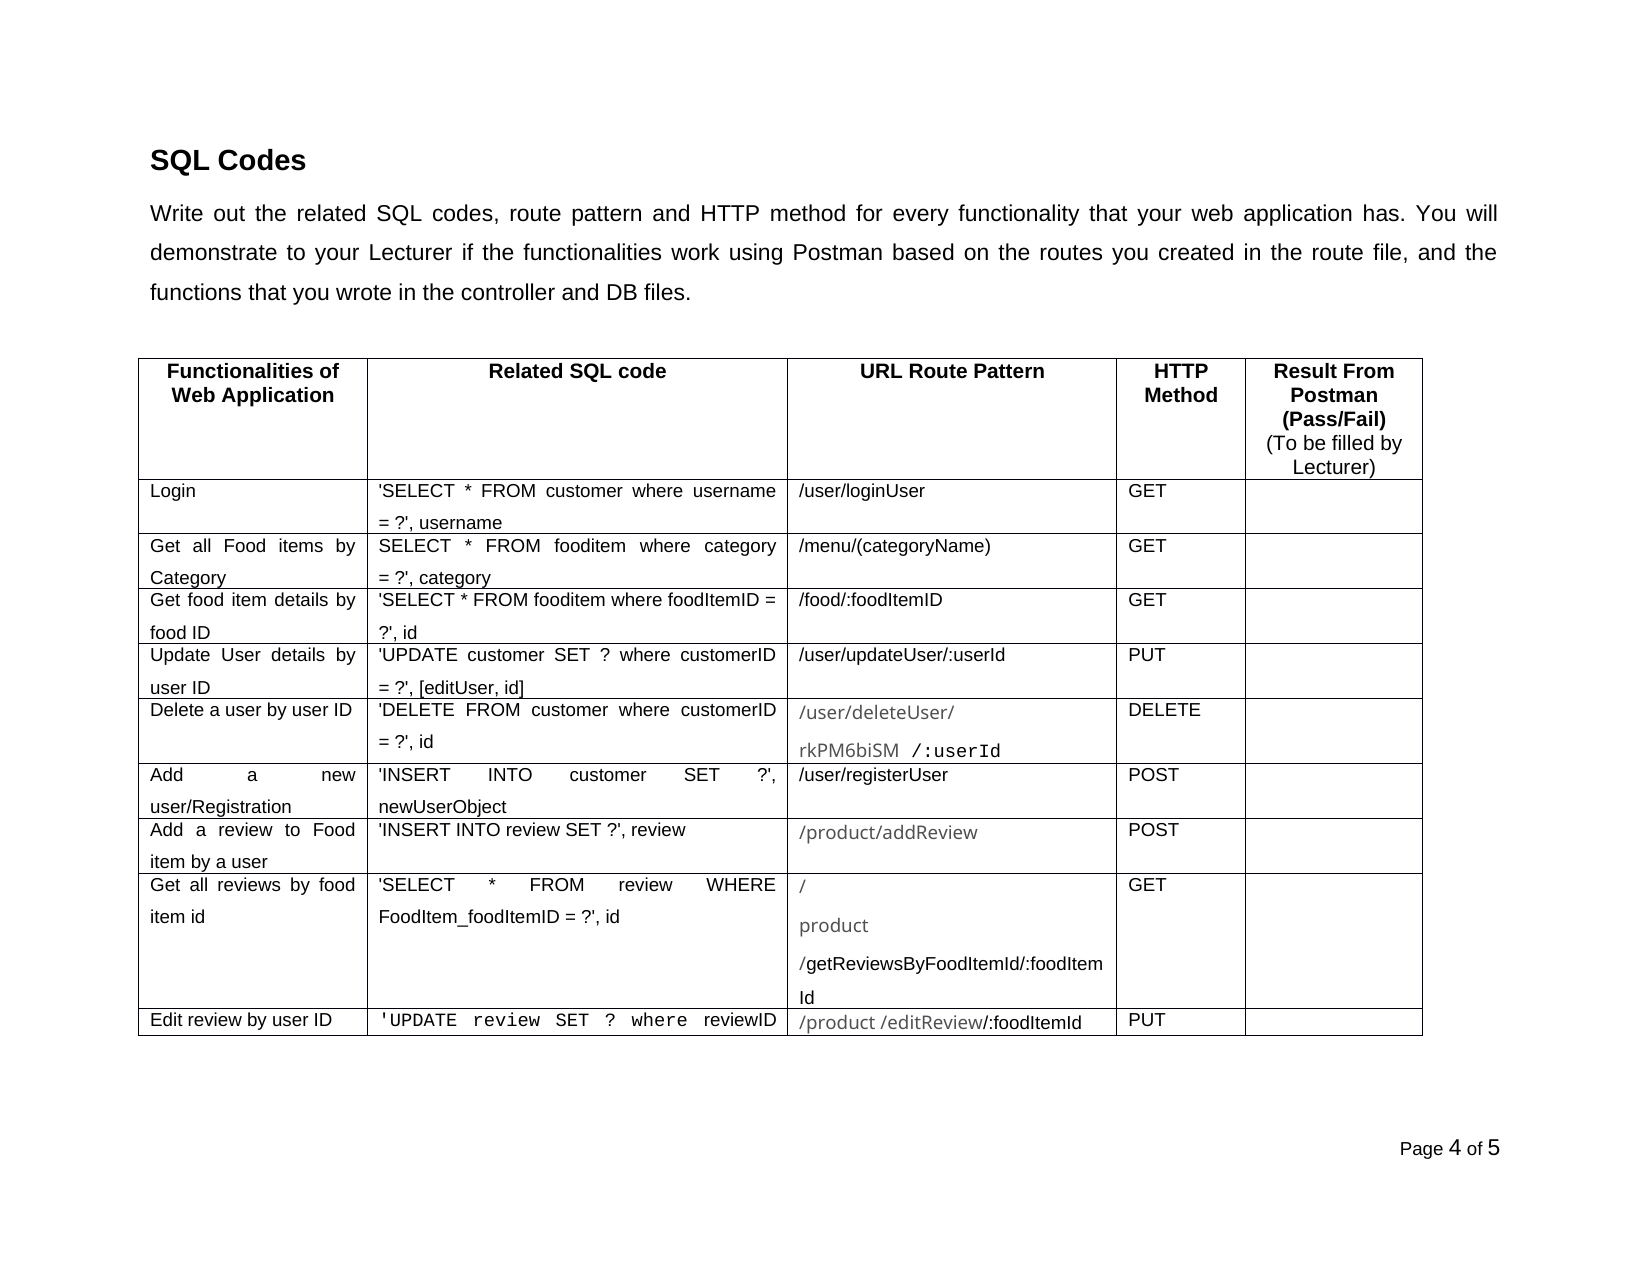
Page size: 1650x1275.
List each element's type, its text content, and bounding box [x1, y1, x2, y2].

table_cell DELETE [1117, 699, 1245, 763]
table_cell /user/registerUser [788, 764, 1116, 818]
table_cell /menu/(categoryName) [788, 534, 1116, 588]
table_cell POST [1117, 764, 1245, 818]
table_cell 'UPDATE review SET ? where reviewID [368, 1009, 787, 1035]
text Write out the related SQL codes, route pattern and HTTP method for every functionality that your web application has. You will demonstrate to your Lecturer if the functionalities work using Postman based on the routes you created in the route file, and the functions that you wrote in the controller and DB files. [150, 200, 1500, 305]
table_header Functionalities of Web Application [139, 359, 367, 478]
table_cell Edit review by user ID [139, 1009, 367, 1035]
table_header Result From Postman (Pass/Fail) (To be filled by Lecturer) [1246, 359, 1422, 478]
table_cell [1246, 819, 1422, 873]
table_cell GET [1117, 534, 1245, 588]
table_header URL Route Pattern [788, 359, 1116, 478]
table_cell 'INSERT INTO customer SET ?', newUserObject [368, 764, 787, 818]
table_header Related SQL code [368, 359, 787, 478]
table_cell Get food item details by food ID [139, 589, 367, 643]
table_cell 'INSERT INTO review SET ?', review [368, 819, 787, 873]
table_cell 'UPDATE customer SET ? where customerID = ?', [editUser, id] [368, 644, 787, 698]
table_cell [1246, 589, 1422, 643]
table_cell [1246, 534, 1422, 588]
table_cell GET [1117, 480, 1245, 533]
table_cell [1246, 874, 1422, 1008]
table_cell /user/updateUser/:userId [788, 644, 1116, 698]
table_cell [1246, 764, 1422, 818]
table_cell /product /getReviewsByFoodItemId/:foodItemId [788, 874, 1116, 1008]
table_cell /product /editReview/:foodItemId [788, 1009, 1116, 1035]
table_cell /user/deleteUser/rkPM6biSM /:userId [788, 699, 1116, 763]
table_cell [1246, 699, 1422, 763]
table_cell PUT [1117, 644, 1245, 698]
table_cell 'SELECT * FROM review WHERE FoodItem_foodItemID = ?', id [368, 874, 787, 1008]
subtitle SQL Codes [150, 143, 1500, 177]
table_cell Delete a user by user ID [139, 699, 367, 763]
table_cell Update User details by user ID [139, 644, 367, 698]
table_cell [1246, 1009, 1422, 1035]
table_cell SELECT * FROM fooditem where category = ?', category [368, 534, 787, 588]
table_header HTTP Method [1117, 359, 1245, 478]
table_cell PUT [1117, 1009, 1245, 1035]
table_cell /food/:foodItemID [788, 589, 1116, 643]
table_cell Get all Food items by Category [139, 534, 367, 588]
table_cell POST [1117, 819, 1245, 873]
table_cell /user/loginUser [788, 480, 1116, 533]
table_cell /product/addReview [788, 819, 1116, 873]
table_cell 'SELECT * FROM customer where username = ?', username [368, 480, 787, 533]
table_cell [1246, 644, 1422, 698]
table_cell 'SELECT * FROM fooditem where foodItemID = ?', id [368, 589, 787, 643]
table_cell Get all reviews by food item id [139, 874, 367, 1008]
table_cell Add a review to Food item by a user [139, 819, 367, 873]
table_cell GET [1117, 874, 1245, 1008]
table_cell 'DELETE FROM customer where customerID = ?', id [368, 699, 787, 763]
table_cell Login [139, 480, 367, 533]
table_cell Add a new user/Registration [139, 764, 367, 818]
table_cell [1246, 480, 1422, 533]
table_cell GET [1117, 589, 1245, 643]
